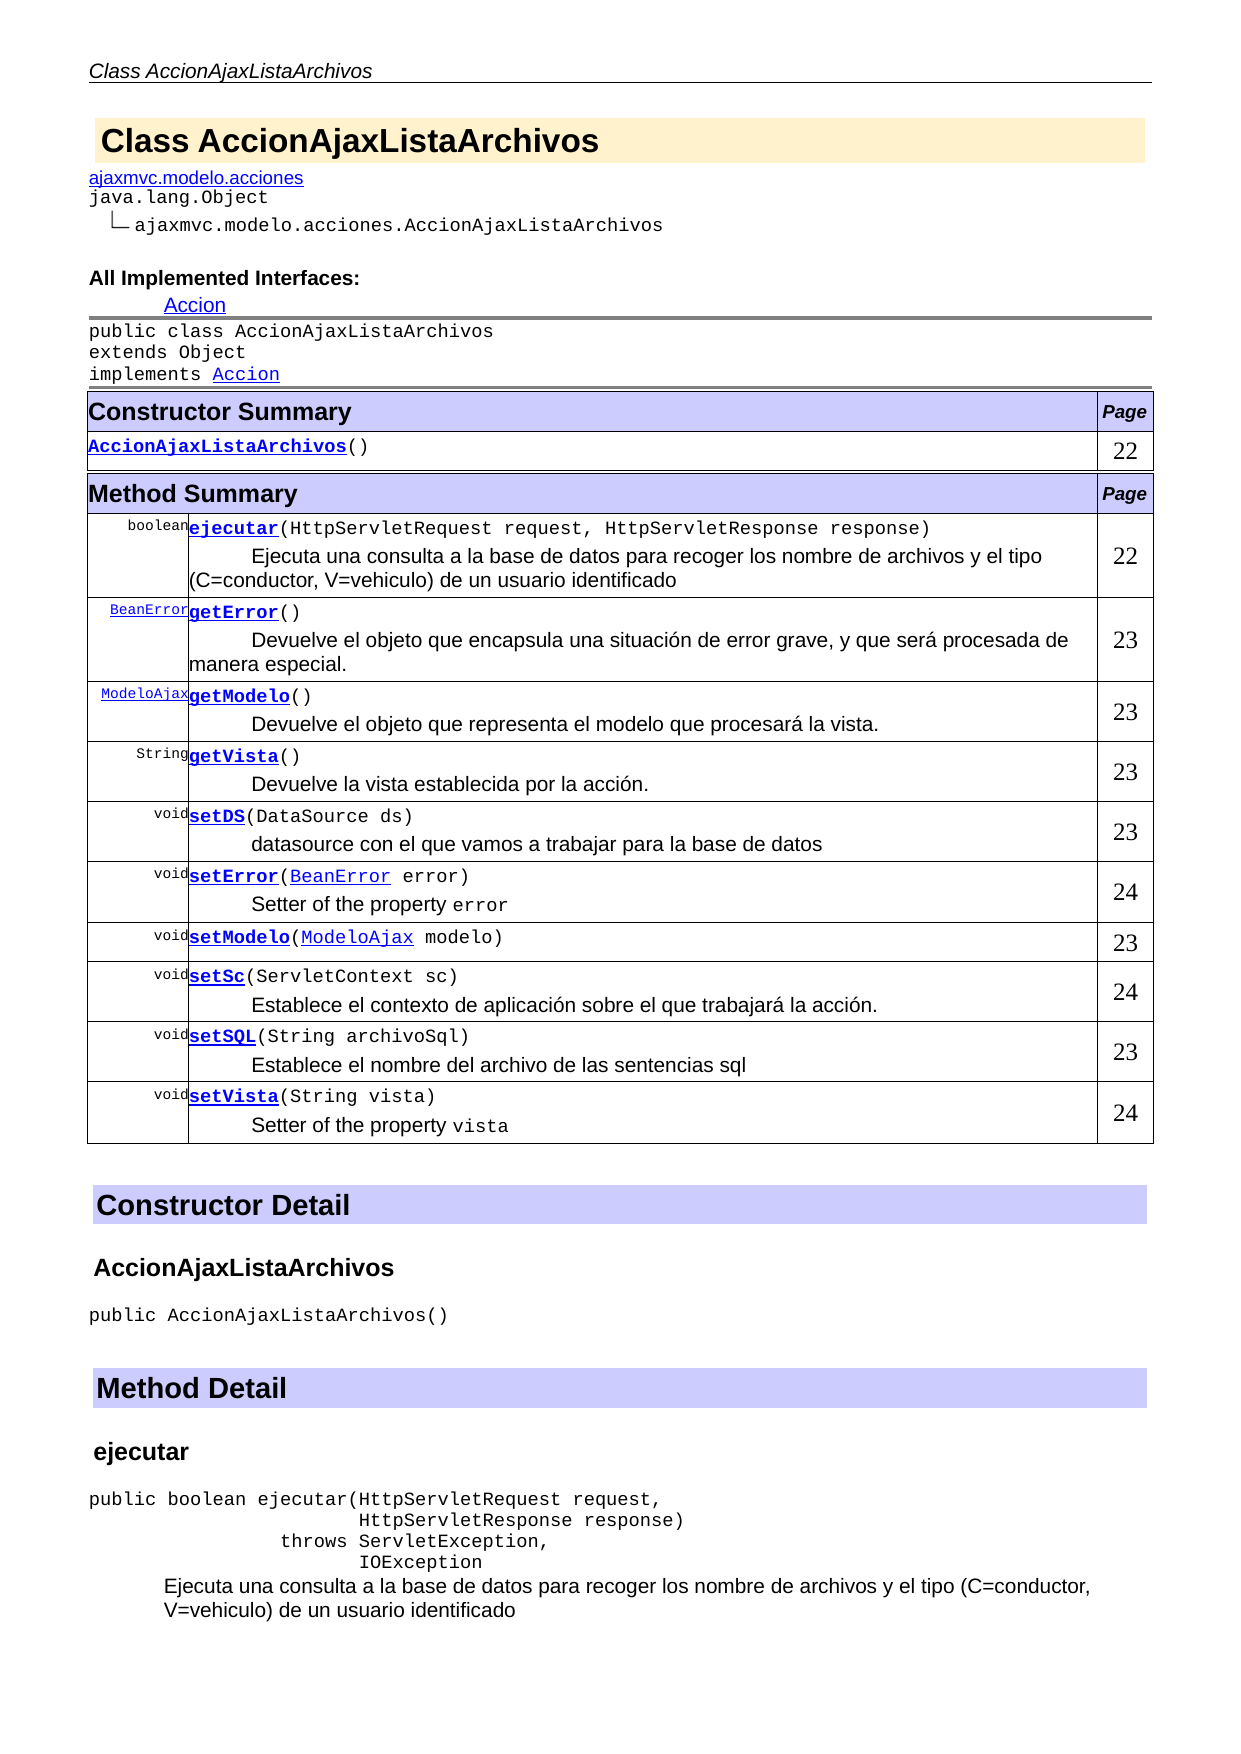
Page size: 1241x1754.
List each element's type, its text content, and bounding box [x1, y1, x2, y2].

text implements Accion [88, 364, 1152, 386]
table_cell setModelo(ModeloAjax modelo) [189, 923, 1097, 961]
table_cell 23 [1098, 742, 1153, 801]
text Accion [163, 292, 1152, 316]
table_cell AccionAjaxListaArchivos() [88, 432, 1097, 470]
text public boolean ejecutar(HttpServletRequest request, HttpServletResponse response) throws ServletException, IOException [88, 1489, 1152, 1574]
text ajaxmvc.modelo.acciones [88, 167, 1152, 188]
subtitle ejecutar [93, 1436, 1147, 1465]
table_cell boolean [88, 514, 188, 597]
table_cell 23 [1098, 598, 1153, 681]
subtitle AccionAjaxListaArchivos [93, 1253, 1147, 1282]
subtitle Constructor Detail [94, 1186, 1146, 1223]
text ajaxmvc.modelo.acciones.AccionAjaxListaArchivos [88, 209, 1152, 237]
table_cell 23 [1098, 1022, 1153, 1081]
table_cell 23 [1098, 802, 1153, 861]
table_header Constructor Summary [88, 392, 1097, 431]
subtitle Method Detail [94, 1369, 1146, 1407]
table_cell String [88, 742, 188, 801]
picture [111, 209, 135, 232]
text Ejecuta una consulta a la base de datos para recoger los nombre de archivos y el tipo (C=conductor, V=vehiculo) de un usuario identificado [163, 1574, 1152, 1622]
table_cell getVista() Devuelve la vista establecida por la acción. [189, 742, 1097, 801]
table_cell 23 [1098, 682, 1153, 741]
table_cell ModeloAjax [88, 682, 188, 741]
text public class AccionAjaxListaArchivos [88, 322, 1152, 343]
table_cell getError() Devuelve el objeto que encapsula una situación de error grave, y que será procesada de manera especial. [189, 598, 1097, 681]
table_cell setDS(DataSource ds) datasource con el que vamos a trabajar para la base de datos [189, 802, 1097, 861]
table_header Method Summary [88, 474, 1097, 513]
table_cell void [88, 1082, 188, 1142]
table_cell void [88, 802, 188, 861]
table_cell setError(BeanError error) Setter of the property error [189, 862, 1097, 922]
table_cell void [88, 1022, 188, 1081]
table_cell 23 [1098, 923, 1153, 961]
table_cell 22 [1098, 514, 1153, 597]
table_cell 22 [1098, 432, 1153, 470]
subtitle Class AccionAjaxListaArchivos [96, 120, 1144, 162]
table_cell void [88, 923, 188, 961]
text extends Object [88, 343, 1152, 364]
table_cell 24 [1098, 1082, 1153, 1142]
table_cell setVista(String vista) Setter of the property vista [189, 1082, 1097, 1142]
table_cell 24 [1098, 962, 1153, 1021]
table_cell setSc(ServletContext sc) Establece el contexto de aplicación sobre el que trabajará la acción. [189, 962, 1097, 1021]
subtitle All Implemented Interfaces: [88, 266, 1152, 290]
table_cell getModelo() Devuelve el objeto que representa el modelo que procesará la vista. [189, 682, 1097, 741]
table_cell 23 [1098, 862, 1153, 922]
text java.lang.Object [88, 188, 1152, 209]
table_cell BeanError [88, 598, 188, 681]
table_cell void [88, 862, 188, 922]
table_cell void [88, 962, 188, 1021]
text public AccionAjaxListaArchivos() [88, 1306, 1152, 1327]
table_header Page [1098, 392, 1153, 431]
table_cell ejecutar(HttpServletRequest request, HttpServletResponse response) Ejecuta una consulta a la base de datos para recoger los nombre de archivos y el tipo (C=conductor, V=vehiculo) de un usuario identificado [189, 514, 1097, 597]
table_header Page [1098, 474, 1153, 513]
table_cell setSQL(String archivoSql) Establece el nombre del archivo de las sentencias sql [189, 1022, 1097, 1081]
